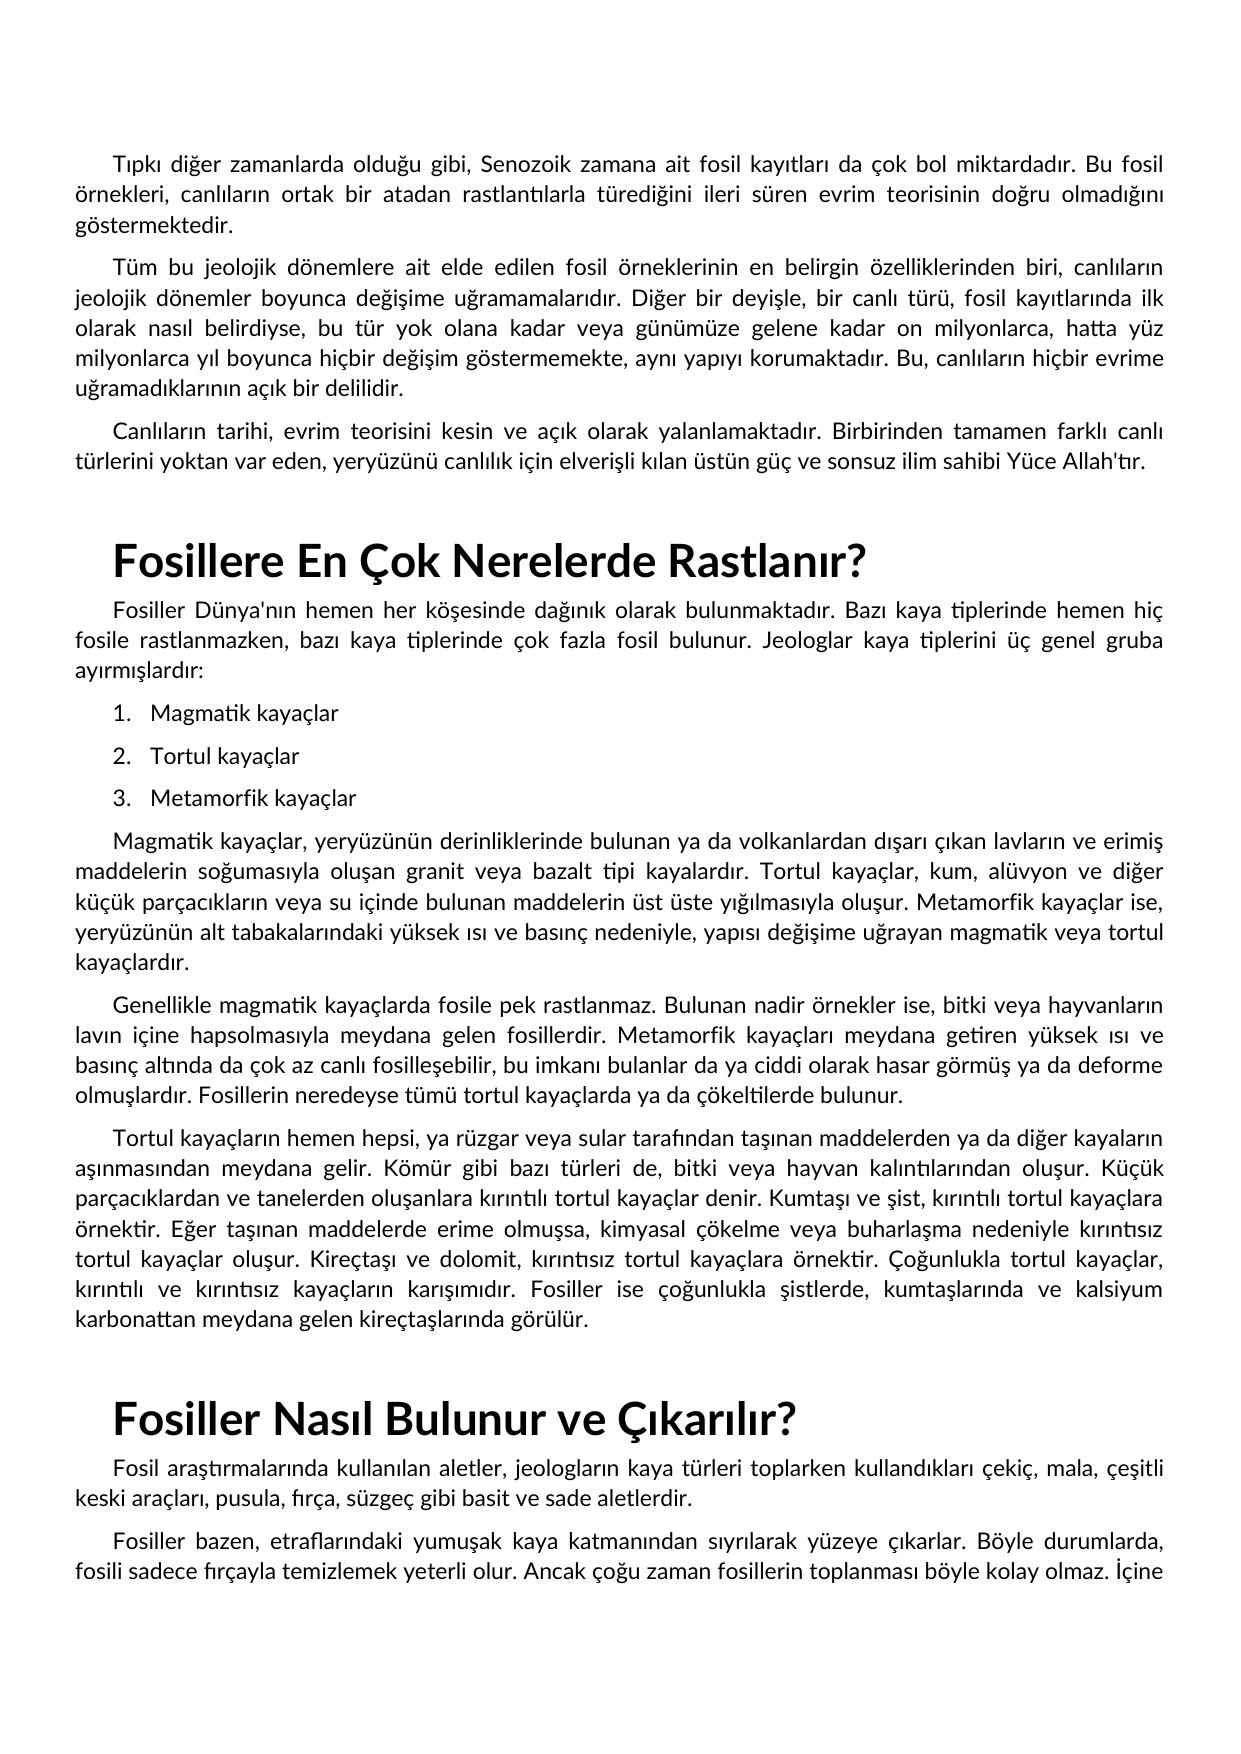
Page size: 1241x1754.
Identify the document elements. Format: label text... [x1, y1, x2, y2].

text Genellikle magmatik kayaçlarda fosile pek rastlanmaz. Bulunan nadir örnekler ise, bitki veya hayvanların lavın içine hapsolmasıyla meydana gelen fosillerdir. Metamorfik kayaçları meydana getiren yüksek ısı ve basınç altında da çok az canlı fosilleşebilir, bu imkanı bulanlar da ya ciddi olarak hasar görmüş ya da deforme olmuşlardır. Fosillerin neredeyse tümü tortul kayaçlarda ya da çökeltilerde bulunur. [75, 990, 1165, 1108]
text Fosil araştırmalarında kullanılan aletler, jeologların kaya türleri toplarken kullandıkları çekiç, mala, çeşitli keski araçları, pusula, fırça, süzgeç gibi basit ve sade aletlerdir. [75, 1454, 1165, 1511]
text 2. Tortul kayaçlar [75, 741, 1165, 769]
text 3. Metamorfik kayaçlar [75, 784, 1165, 812]
subtitle Fosillere En Çok Nerelerde Rastlanır? [112, 532, 1165, 587]
text Magmatik kayaçlar, yeryüzünün derinliklerinde bulunan ya da volkanlardan dışarı çıkan lavların ve erimiş maddelerin soğumasıyla oluşan granit veya bazalt tipi kayalardır. Tortul kayaçlar, kum, alüvyon ve diğer küçük parçacıkların veya su içinde bulunan maddelerin üst üste yığılmasıyla oluşur. Metamorfik kayaçlar ise, yeryüzünün alt tabakalarındaki yüksek ısı ve basınç nedeniyle, yapısı değişime uğrayan magmatik veya tortul kayaçlardır. [75, 827, 1165, 975]
subtitle Fosiller Nasıl Bulunur ve Çıkarılır? [112, 1390, 1165, 1445]
text 1. Magmatik kayaçlar [75, 699, 1165, 726]
text Canlıların tarihi, evrim teorisini kesin ve açık olarak yalanlamaktadır. Birbirinden tamamen farklı canlı türlerini yoktan var eden, yeryüzünü canlılık için elverişli kılan üstün güç ve sonsuz ilim sahibi Yüce Allah'tır. [75, 417, 1165, 474]
text Tüm bu jeolojik dönemlere ait elde edilen fosil örneklerinin en belirgin özelliklerinden biri, canlıların jeolojik dönemler boyunca değişime uğramamalarıdır. Diğer bir deyişle, bir canlı türü, fosil kayıtlarında ilk olarak nasıl belirdiyse, bu tür yok olana kadar veya günümüze gelene kadar on milyonlarca, hatta yüz milyonlarca yıl boyunca hiçbir değişim göstermemekte, aynı yapıyı korumaktadır. Bu, canlıların hiçbir evrime uğramadıklarının açık bir delilidir. [75, 253, 1165, 401]
text Tıpkı diğer zamanlarda olduğu gibi, Senozoik zamana ait fosil kayıtları da çok bol miktardadır. Bu fosil örnekleri, canlıların ortak bir atadan rastlantılarla türediğini ileri süren evrim teorisinin doğru olmadığını göstermektedir. [75, 150, 1165, 238]
text Fosiller Dünya'nın hemen her köşesinde dağınık olarak bulunmaktadır. Bazı kaya tiplerinde hemen hiç fosile rastlanmazken, bazı kaya tiplerinde çok fazla fosil bulunur. Jeologlar kaya tiplerini üç genel gruba ayırmışlardır: [75, 596, 1165, 683]
text Tortul kayaçların hemen hepsi, ya rüzgar veya sular tarafından taşınan maddelerden ya da diğer kayaların aşınmasından meydana gelir. Kömür gibi bazı türleri de, bitki veya hayvan kalıntılarından oluşur. Küçük parçacıklardan ve tanelerden oluşanlara kırıntılı tortul kayaçlar denir. Kumtaşı ve şist, kırıntılı tortul kayaçlara örnektir. Eğer taşınan maddelerde erime olmuşsa, kimyasal çökelme veya buharlaşma nedeniyle kırıntısız tortul kayaçlar oluşur. Kireçtaşı ve dolomit, kırıntısız tortul kayaçlara örnektir. Çoğunlukla tortul kayaçlar, kırıntılı ve kırıntısız kayaçların karışımıdır. Fosiller ise çoğunlukla şistlerde, kumtaşlarında ve kalsiyum karbonattan meydana gelen kireçtaşlarında görülür. [75, 1124, 1165, 1332]
text Fosiller bazen, etraflarındaki yumuşak kaya katmanından sıyrılarak yüzeye çıkarlar. Böyle durumlarda, fosili sadece fırçayla temizlemek yeterli olur. Ancak çoğu zaman fosillerin toplanması böyle kolay olmaz. İçine [75, 1527, 1165, 1584]
